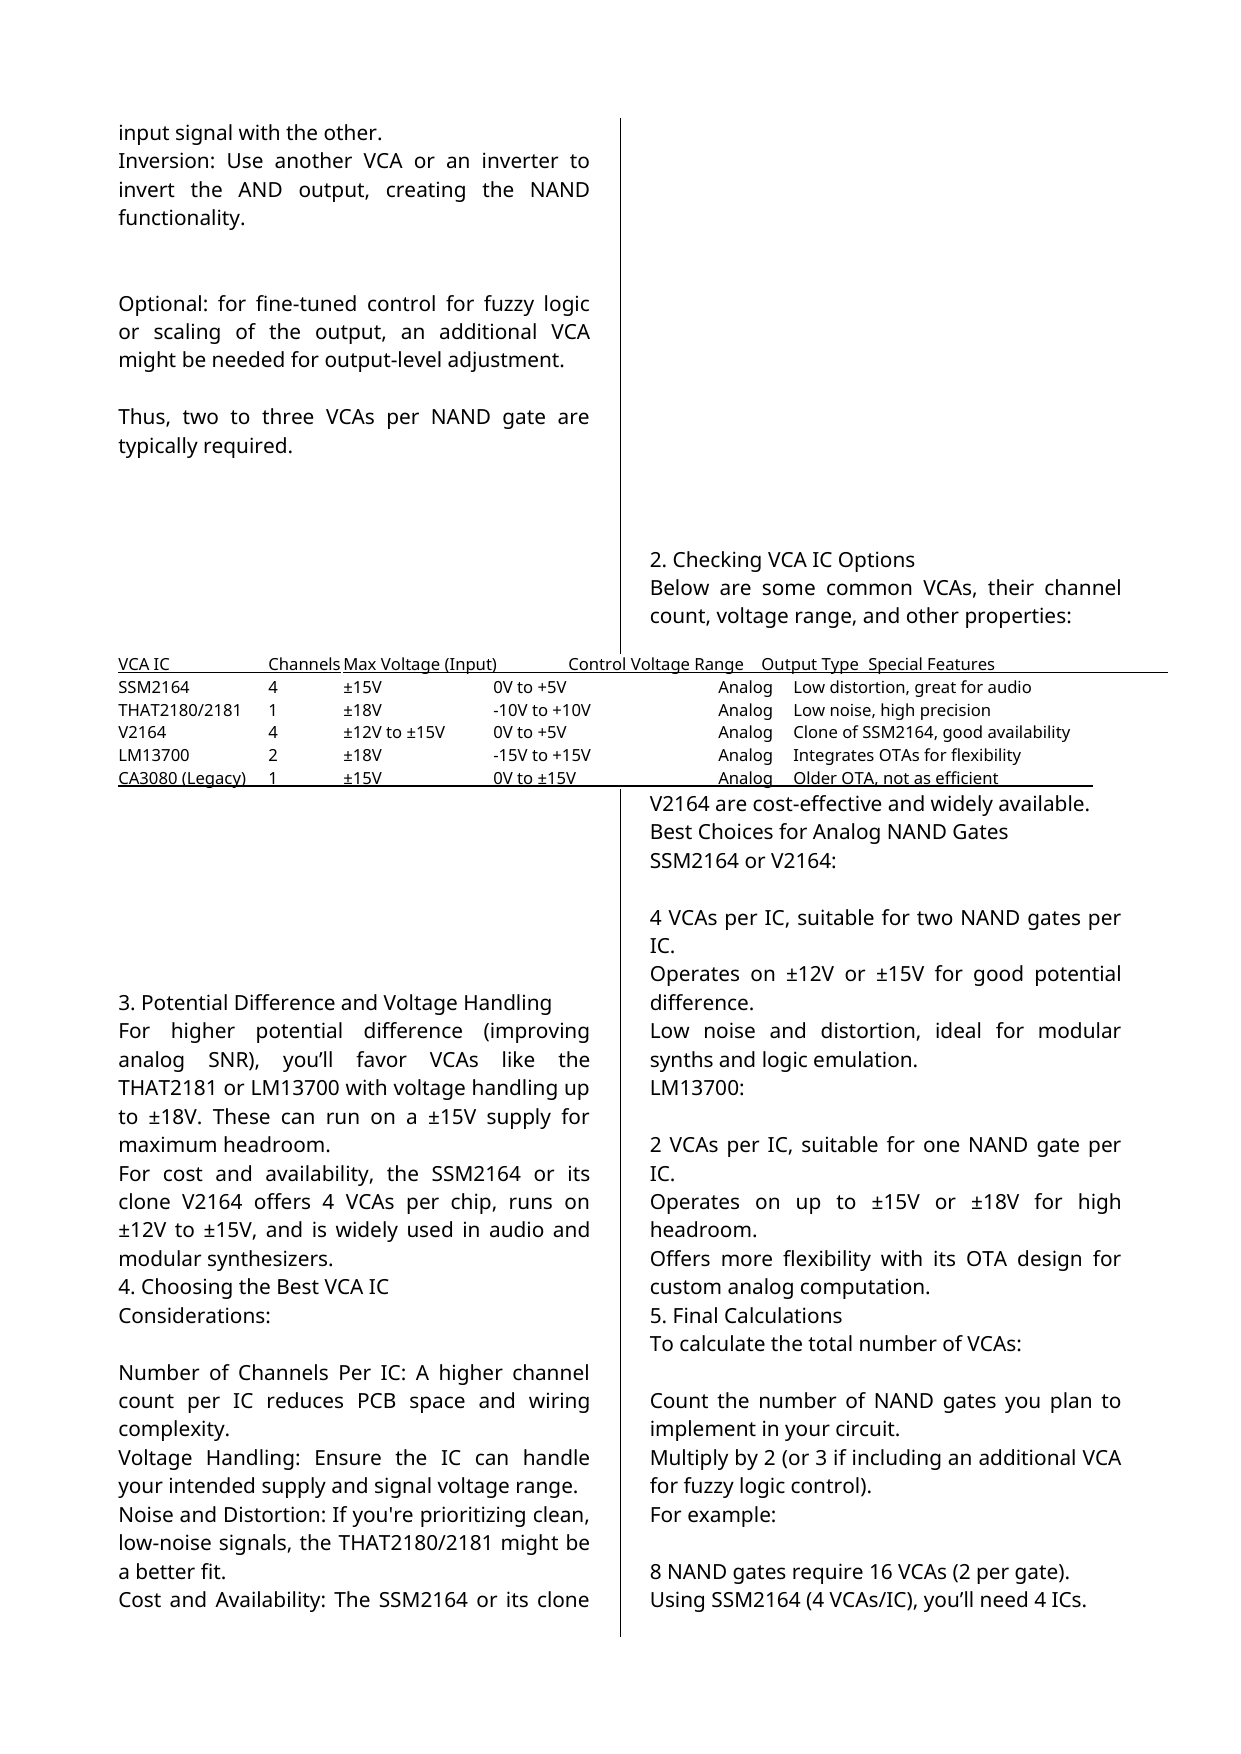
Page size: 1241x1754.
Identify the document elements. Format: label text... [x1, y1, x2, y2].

text Noise and Distortion: If you're prioritizing clean, low-noise signals, the THAT2180/2181 might be a better fit. [118, 1500, 591, 1585]
text 8 NAND gates require 16 VCAs (2 per gate). [649, 1557, 1122, 1585]
text Operates on up to ±15V or ±18V for high headroom. [649, 1187, 1122, 1244]
text SSM2164 or V2164: [649, 846, 1122, 874]
text Considerations: [118, 1301, 591, 1329]
text 2. Checking VCA IC Options [649, 545, 1122, 573]
text V2164 are cost-effective and widely available. [649, 789, 1122, 817]
text Optional: for fine-tuned control for fuzzy logic or scaling of the output, an additional VCA might be needed for output-level adjustment. [118, 289, 591, 374]
text For higher potential difference (improving analog SNR), you’ll favor VCAs like the THAT2181 or LM13700 with voltage handling up to ±18V. These can run on a ±15V supply for maximum headroom. [118, 1016, 591, 1159]
text Count the number of NAND gates you plan to implement in your circuit. [649, 1386, 1122, 1443]
text To calculate the total number of VCAs: [649, 1329, 1122, 1358]
text 3. Potential Difference and Voltage Handling [118, 988, 591, 1016]
text Using SSM2164 (4 VCAs/IC), you’ll need 4 ICs. [649, 1585, 1122, 1614]
text CA3080 (Legacy) 1 ±15V 0V to ±15V Analog Older OTA, not as efficient [118, 766, 1122, 789]
text Below are some common VCAs, their channel count, voltage range, and other properties: [649, 573, 1122, 630]
text Thus, two to three VCAs per NAND gate are typically required. [118, 402, 591, 459]
text 4 VCAs per IC, suitable for two NAND gates per IC. [649, 903, 1122, 959]
text Multiply by 2 (or 3 if including an additional VCA for fuzzy logic control). [649, 1443, 1122, 1500]
text Voltage Handling: Ensure the IC can handle your intended supply and signal voltage range. [118, 1443, 591, 1500]
text input signal with the other. [118, 118, 591, 147]
text Operates on ±12V or ±15V for good potential difference. [649, 959, 1122, 1016]
text 5. Final Calculations [649, 1301, 1122, 1329]
text V2164 4 ±12V to ±15V 0V to +5V Analog Clone of SSM2164, good availability [118, 721, 1122, 743]
text For cost and availability, the SSM2164 or its clone V2164 offers 4 VCAs per chip, runs on ±12V to ±15V, and is widely used in audio and modular synthesizers. [118, 1159, 591, 1272]
text VCA IC Channels Max Voltage (Input) Control Voltage Range Output Type Special Features [118, 653, 1122, 675]
text Offers more flexibility with its OTA design for custom analog computation. [649, 1244, 1122, 1301]
text Inversion: Use another VCA or an inverter to invert the AND output, creating the NAND functionality. [118, 147, 591, 232]
text SSM2164 4 ±15V 0V to +5V Analog Low distortion, great for audio [118, 675, 1122, 698]
text LM13700 2 ±18V -15V to +15V Analog Integrates OTAs for flexibility [118, 743, 1122, 766]
text 4. Choosing the Best VCA IC [118, 1272, 591, 1301]
text Cost and Availability: The SSM2164 or its clone [118, 1585, 591, 1614]
text THAT2180/2181 1 ±18V -10V to +10V Analog Low noise, high precision [118, 698, 1122, 721]
text Number of Channels Per IC: A higher channel count per IC reduces PCB space and wiring complexity. [118, 1358, 591, 1443]
text 2 VCAs per IC, suitable for one NAND gate per IC. [649, 1130, 1122, 1187]
text Low noise and distortion, ideal for modular synths and logic emulation. [649, 1016, 1122, 1073]
text For example: [649, 1500, 1122, 1528]
text Best Choices for Analog NAND Gates [649, 817, 1122, 846]
text LM13700: [649, 1073, 1122, 1102]
